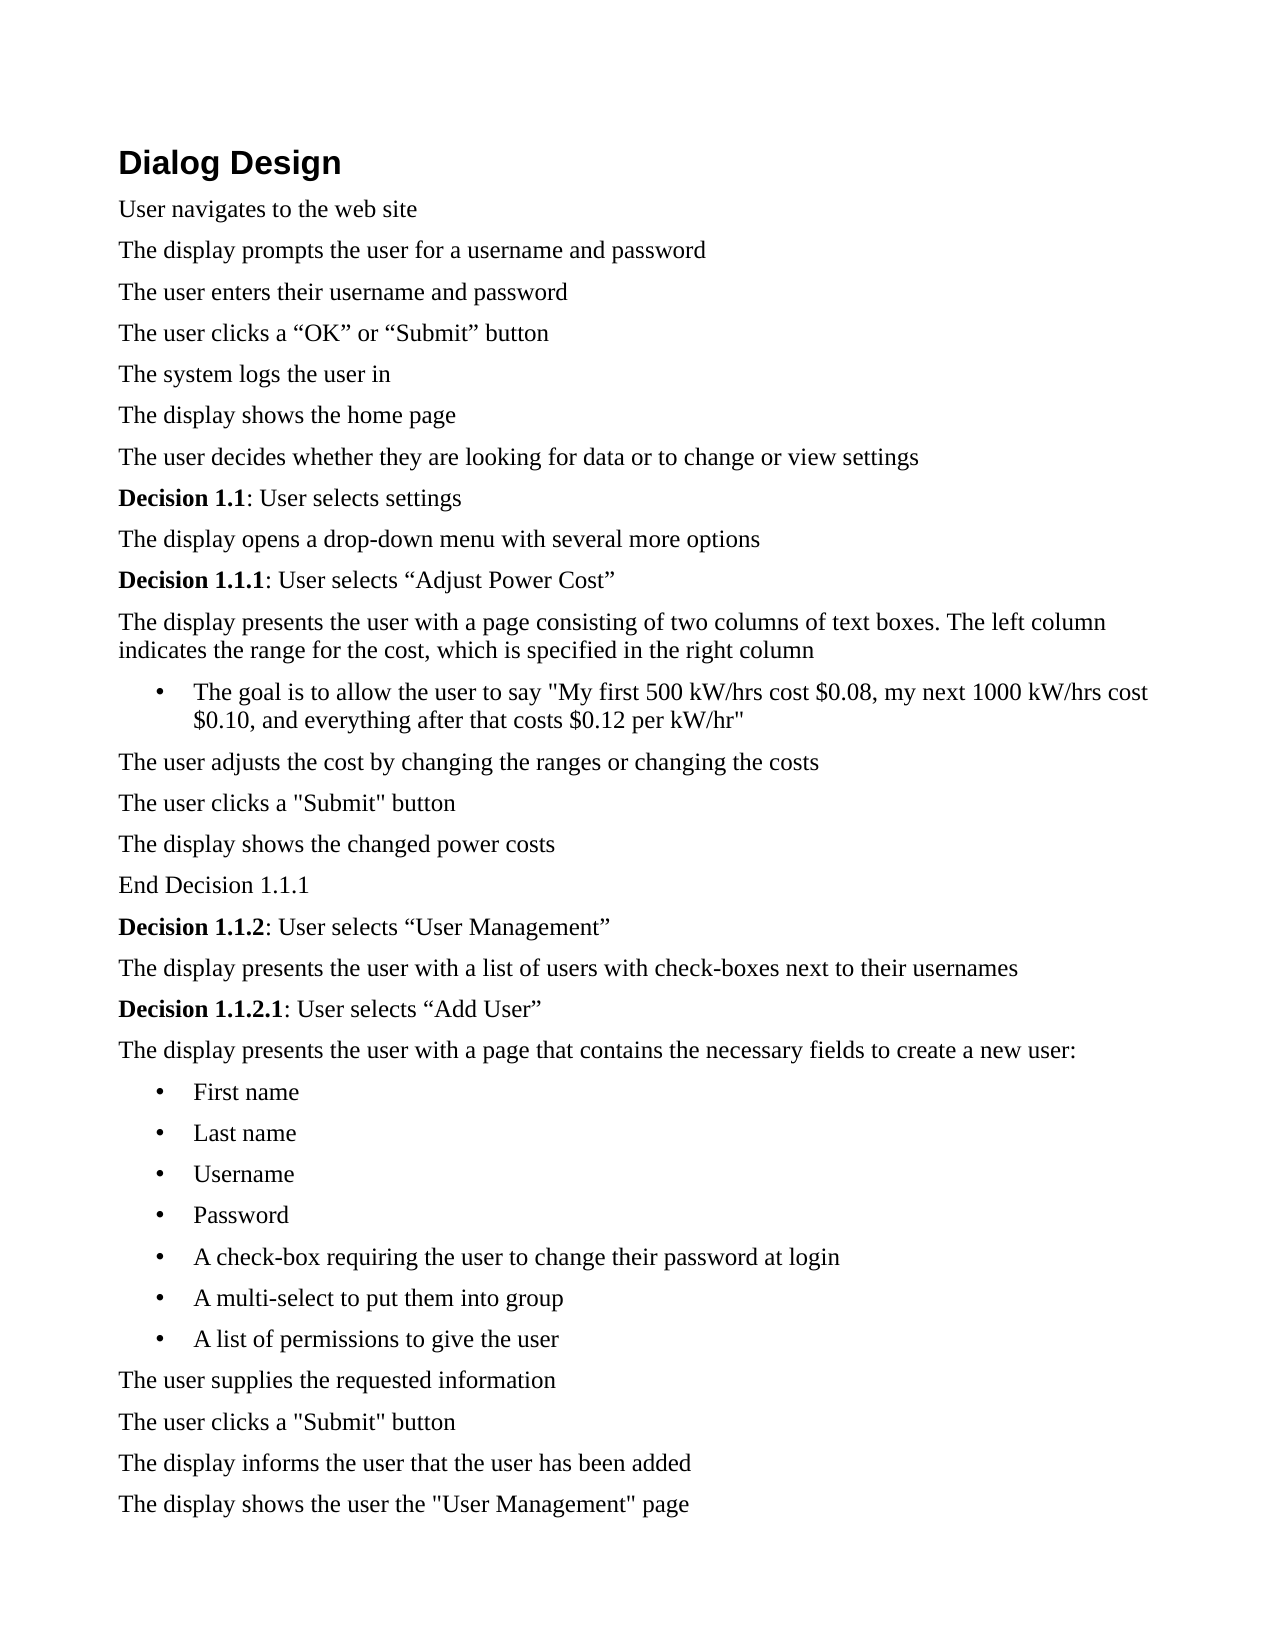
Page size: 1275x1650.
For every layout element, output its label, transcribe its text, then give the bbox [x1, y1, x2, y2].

text Decision 1.1.2: User selects “User Management” [118, 912, 1157, 941]
list A multi-select to put them into group [156, 1283, 1157, 1312]
text The display shows the changed power costs [118, 829, 1157, 858]
text The system logs the user in [118, 359, 1157, 388]
list Last name [156, 1118, 1157, 1147]
text User navigates to the web site [118, 194, 1157, 223]
text The display opens a drop-down menu with several more options [118, 524, 1157, 553]
text The user adjusts the cost by changing the ranges or changing the costs [118, 747, 1157, 776]
text The user supplies the requested information [118, 1366, 1157, 1394]
text The display prompts the user for a username and password [118, 236, 1157, 264]
list Username [156, 1159, 1157, 1188]
text The display informs the user that the user has been added [118, 1448, 1157, 1477]
text The display presents the user with a list of users with check-boxes next to their usernames [118, 953, 1157, 982]
text Decision 1.1.2.1: User selects “Add User” [118, 994, 1157, 1023]
text The display shows the user the "User Management" page [118, 1489, 1157, 1518]
list A list of permissions to give the user [156, 1324, 1157, 1353]
text Decision 1.1: User selects settings [118, 483, 1157, 512]
text The user clicks a "Submit" button [118, 1407, 1157, 1436]
text The user clicks a “OK” or “Submit” button [118, 318, 1157, 347]
text The display presents the user with a page consisting of two columns of text boxes. The left column indicates the range for the cost, which is specified in the right column [118, 607, 1157, 664]
subtitle Dialog Design [118, 143, 1157, 182]
text The display shows the home page [118, 401, 1157, 429]
text The user clicks a "Submit" button [118, 788, 1157, 817]
text The display presents the user with a page that contains the necessary fields to create a new user: [118, 1036, 1157, 1064]
list Password [156, 1201, 1157, 1229]
text The user decides whether they are looking for data or to change or view settings [118, 442, 1157, 471]
text Decision 1.1.1: User selects “Adjust Power Cost” [118, 566, 1157, 594]
text End Decision 1.1.1 [118, 871, 1157, 899]
list The goal is to allow the user to say "My first 500 kW/hrs cost $0.08, my next 1000 kW/hrs cost $0.10, and everything after that costs $0.12 per kW/hr" [156, 677, 1157, 734]
text The user enters their username and password [118, 277, 1157, 306]
list First name [156, 1077, 1157, 1106]
list A check-box requiring the user to change their password at login [156, 1242, 1157, 1271]
